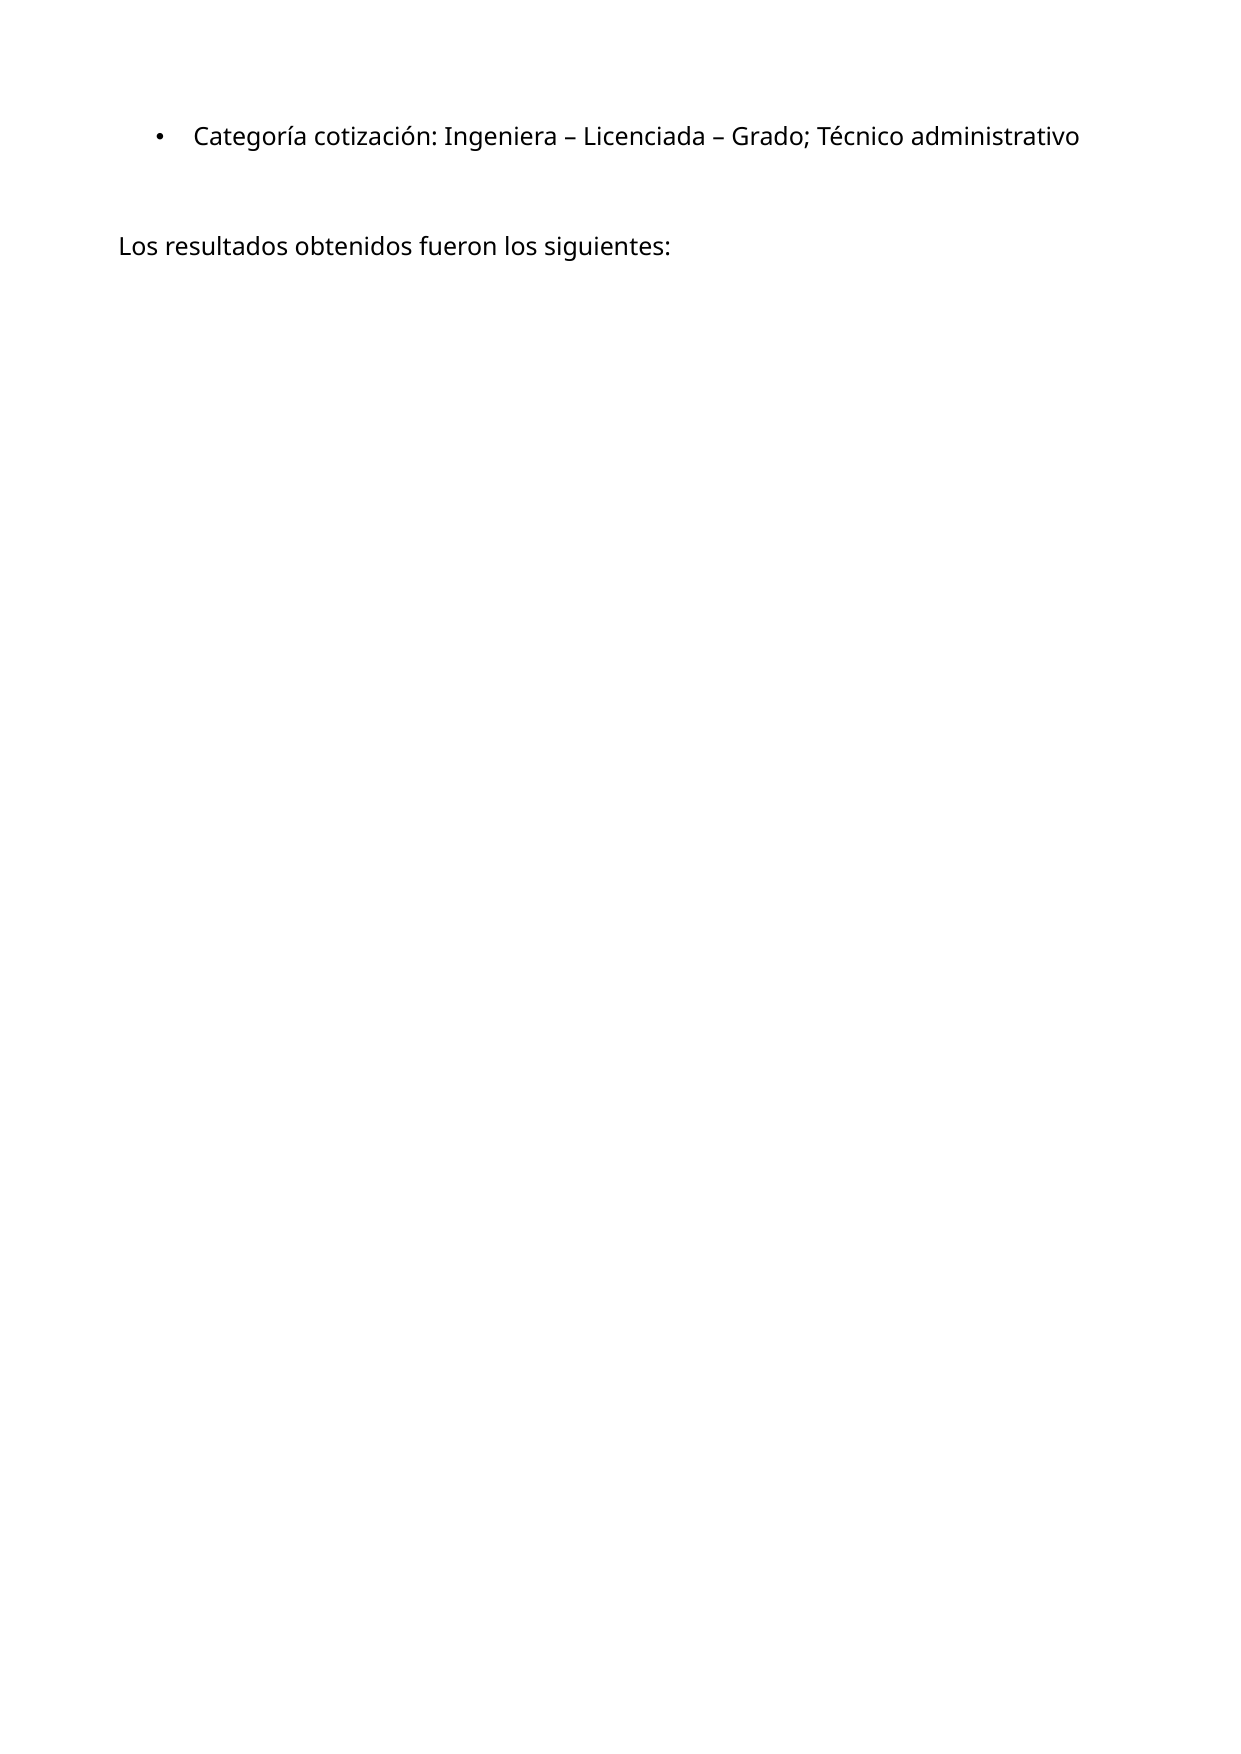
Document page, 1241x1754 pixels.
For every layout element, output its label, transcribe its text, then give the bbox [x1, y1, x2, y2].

list Categoría cotización: Ingeniera – Licenciada – Grado; Técnico administrativo [156, 118, 1122, 152]
text Los resultados obtenidos fueron los siguientes: [118, 229, 1122, 263]
